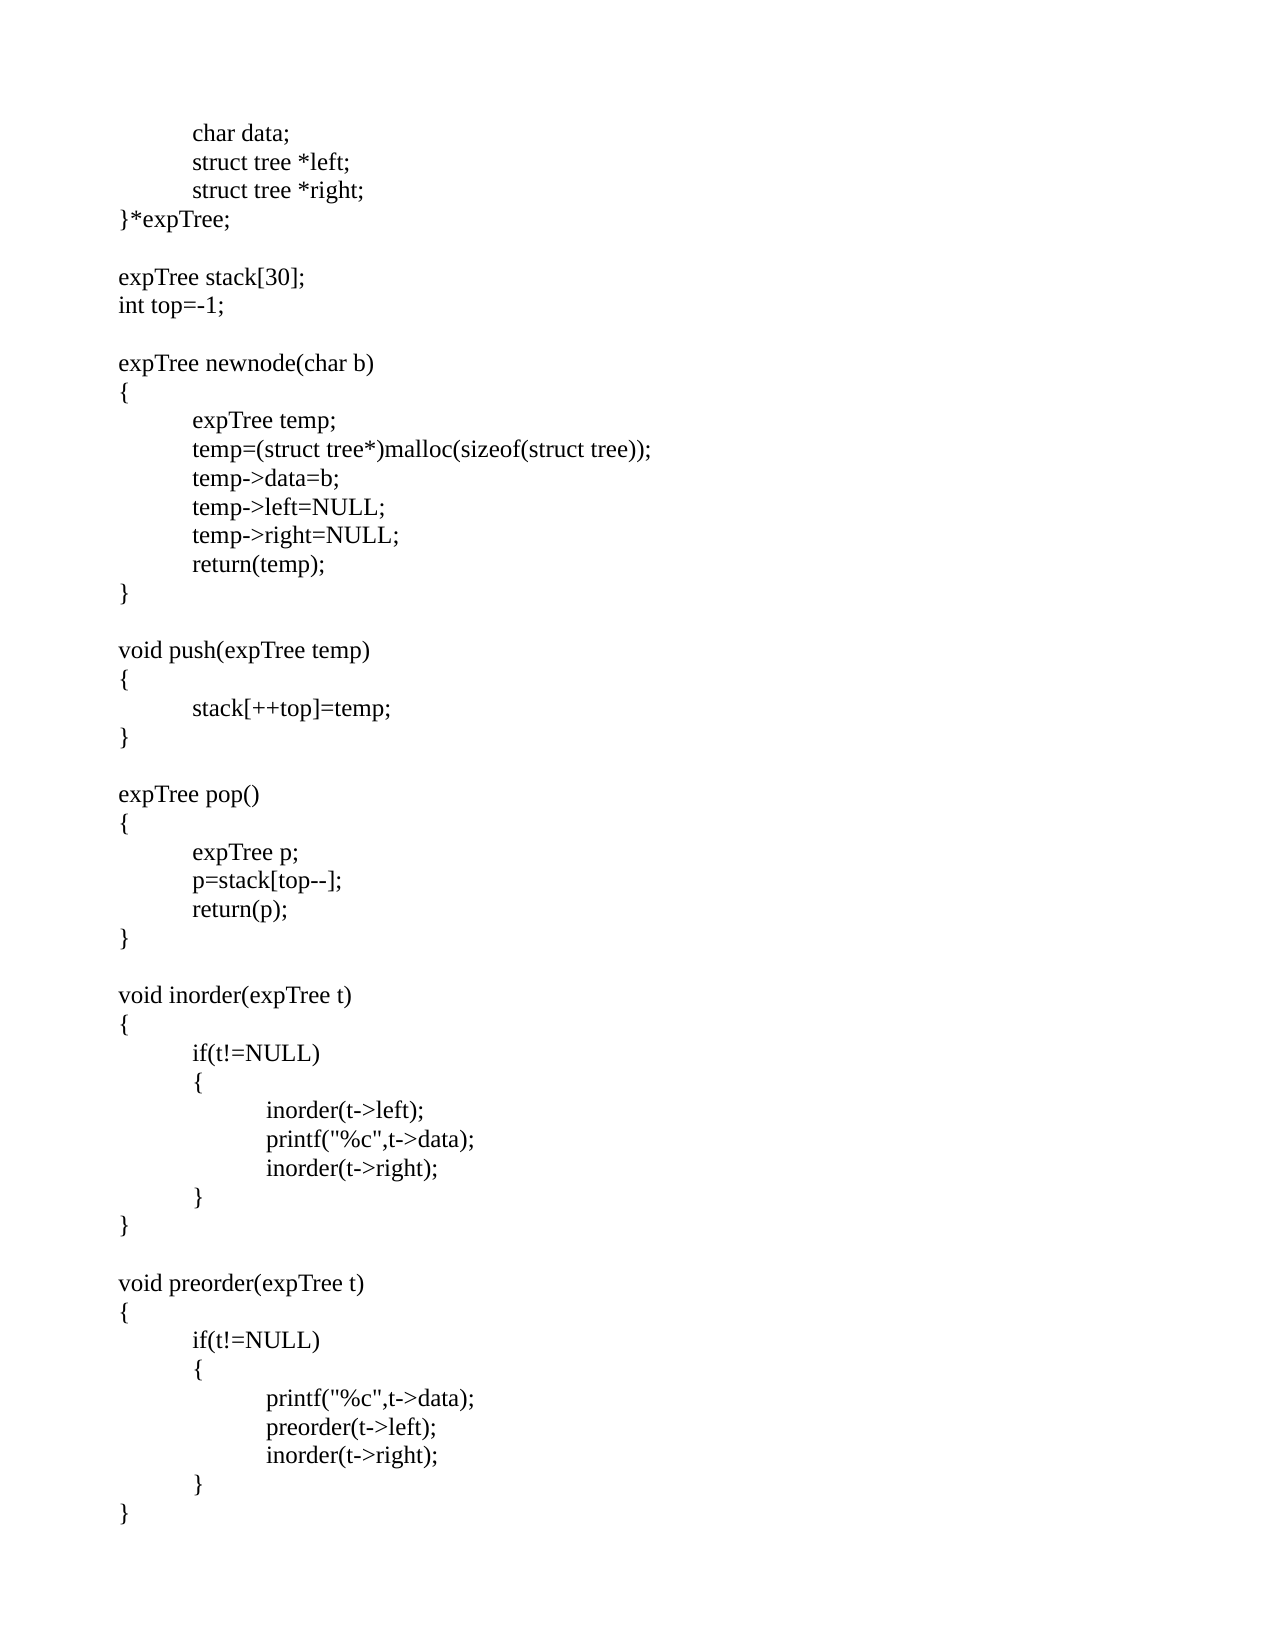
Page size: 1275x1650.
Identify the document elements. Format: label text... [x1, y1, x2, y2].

text temp->right=NULL; [118, 521, 1157, 549]
text { [118, 664, 1157, 693]
text struct tree *left; [118, 147, 1157, 176]
text void preorder(expTree t) [118, 1268, 1157, 1297]
text { [118, 377, 1157, 406]
text char data; [118, 118, 1157, 147]
text inorder(t->right); [118, 1153, 1157, 1182]
text expTree p; [118, 837, 1157, 866]
text expTree temp; [118, 406, 1157, 434]
text struct tree *right; [118, 176, 1157, 204]
text expTree stack[30]; [118, 262, 1157, 291]
text } [118, 1469, 1157, 1498]
text { [118, 1009, 1157, 1038]
text if(t!=NULL) [118, 1038, 1157, 1067]
text { [118, 1297, 1157, 1326]
text } [118, 722, 1157, 751]
text } [118, 1211, 1157, 1239]
text return(temp); [118, 549, 1157, 578]
text inorder(t->right); [118, 1441, 1157, 1469]
text void inorder(expTree t) [118, 981, 1157, 1009]
text if(t!=NULL) [118, 1326, 1157, 1354]
text { [118, 1067, 1157, 1096]
text void push(expTree temp) [118, 636, 1157, 664]
text { [118, 808, 1157, 837]
text p=stack[top--]; [118, 866, 1157, 894]
text return(p); [118, 894, 1157, 923]
text temp->data=b; [118, 463, 1157, 492]
text temp->left=NULL; [118, 492, 1157, 521]
text int top=-1; [118, 291, 1157, 319]
text } [118, 1498, 1157, 1527]
text expTree newnode(char b) [118, 348, 1157, 377]
text inorder(t->left); [118, 1096, 1157, 1124]
text } [118, 923, 1157, 952]
text preorder(t->left); [118, 1412, 1157, 1441]
text } [118, 1182, 1157, 1211]
text temp=(struct tree*)malloc(sizeof(struct tree)); [118, 434, 1157, 463]
text printf("%c",t->data); [118, 1383, 1157, 1412]
text printf("%c",t->data); [118, 1124, 1157, 1153]
text stack[++top]=temp; [118, 693, 1157, 722]
text { [118, 1354, 1157, 1383]
text } [118, 578, 1157, 607]
text expTree pop() [118, 779, 1157, 808]
text }*expTree; [118, 204, 1157, 233]
